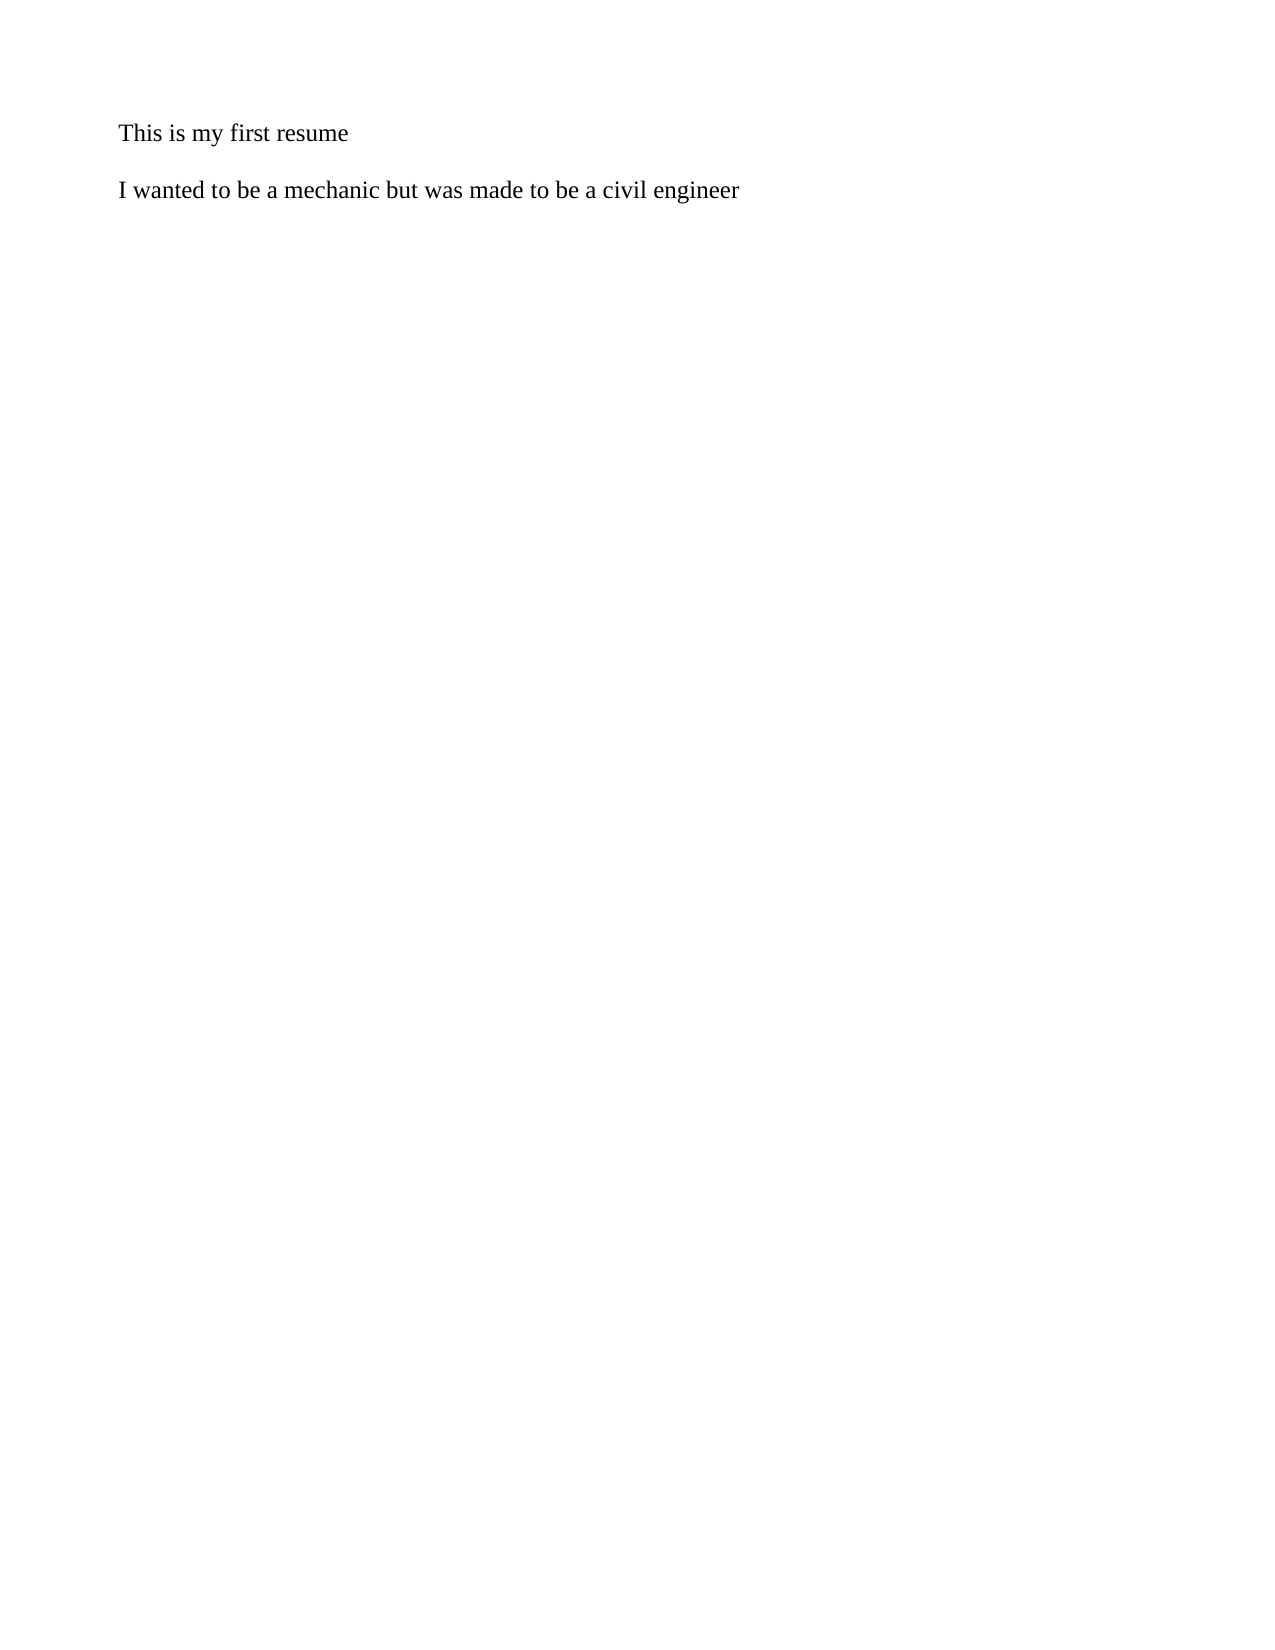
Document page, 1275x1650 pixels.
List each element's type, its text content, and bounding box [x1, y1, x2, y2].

text I wanted to be a mechanic but was made to be a civil engineer [118, 176, 1157, 204]
text This is my first resume [118, 118, 1157, 147]
